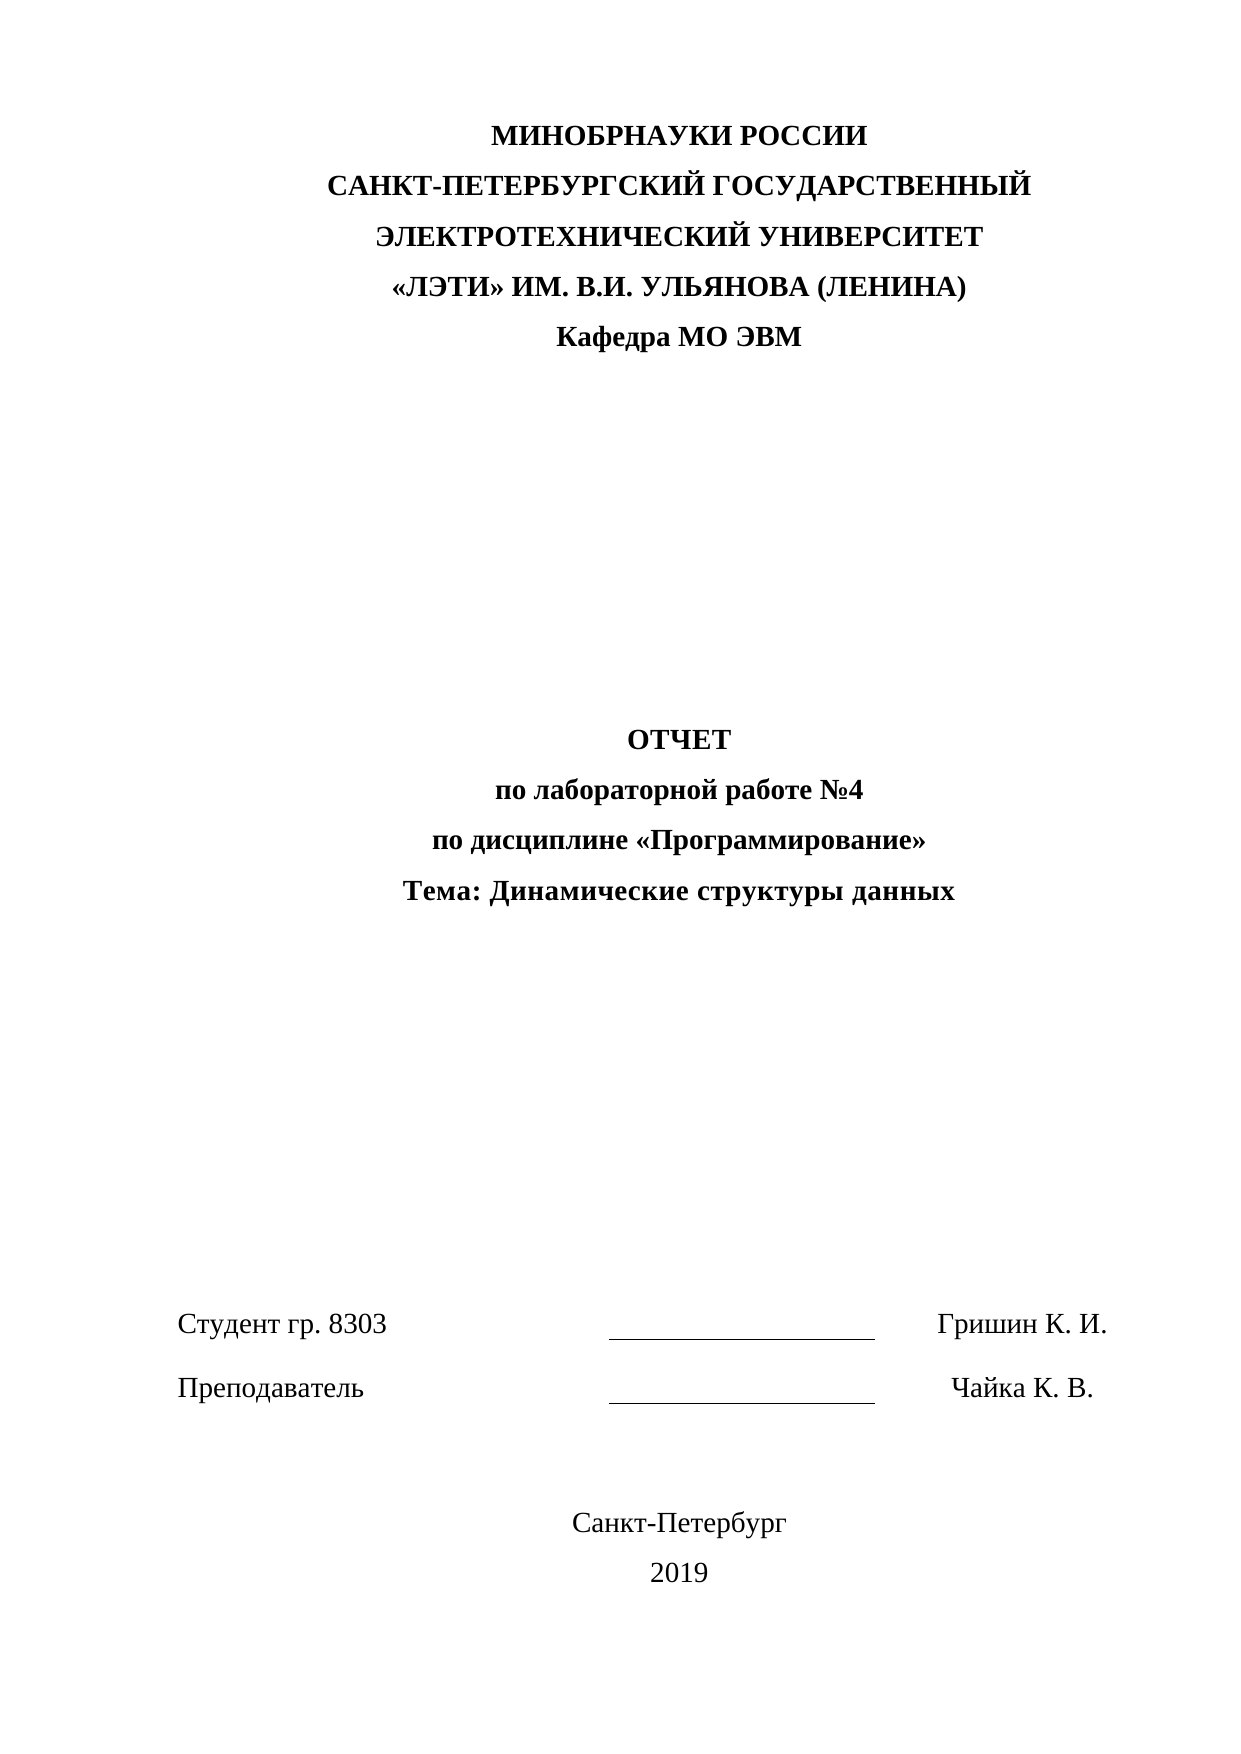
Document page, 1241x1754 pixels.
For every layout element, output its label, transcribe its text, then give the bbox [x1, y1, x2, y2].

text Тема: Динамические структуры данных [177, 873, 1181, 906]
table_cell Преподаватель [166, 1339, 609, 1403]
text по лабораторной работе №4 [177, 772, 1181, 806]
table_header Студент гр. 8303 [166, 1275, 609, 1339]
text Санкт-Петербургский государственный [177, 168, 1181, 202]
text электротехнический университет [177, 219, 1181, 252]
text отчет [177, 722, 1181, 755]
text МИНОБРНАУКИ РОССИИ [177, 118, 1181, 152]
table_header Гришин К. И. [875, 1275, 1170, 1339]
text по дисциплине «Программирование» [177, 822, 1181, 856]
table_header [609, 1275, 875, 1339]
text «ЛЭТИ» им. В.И. Ульянова (Ленина) [177, 269, 1181, 303]
table_cell [609, 1340, 875, 1403]
text Кафедра МО ЭВМ [177, 319, 1181, 353]
text 2019 [177, 1555, 1181, 1589]
text Санкт-Петербург [177, 1505, 1181, 1538]
table_cell Чайка К. В. [875, 1339, 1170, 1403]
